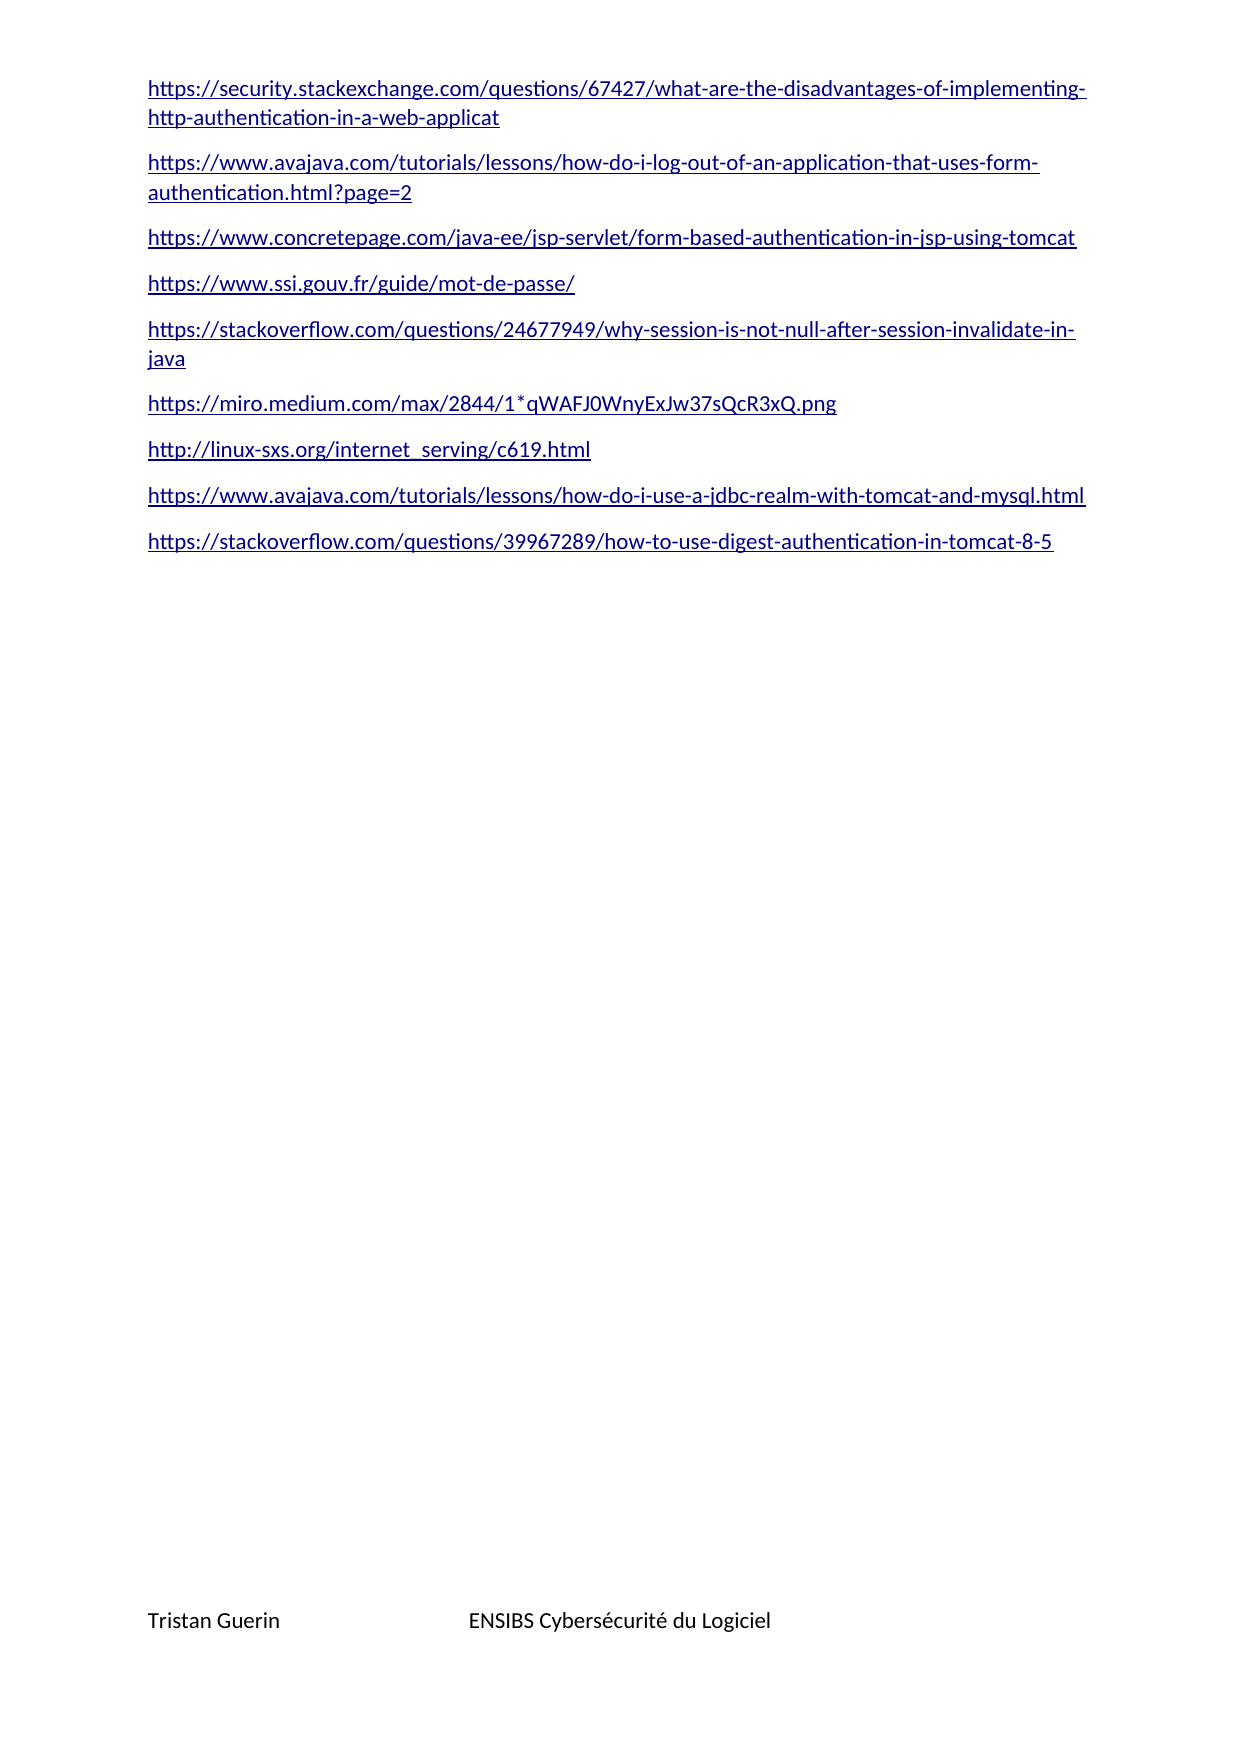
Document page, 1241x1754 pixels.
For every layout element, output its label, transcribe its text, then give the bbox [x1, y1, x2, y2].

text https://miro.medium.com/max/2844/1*qWAFJ0WnyExJw37sQcR3xQ.png [148, 389, 1093, 418]
text https://www.avajava.com/tutorials/lessons/how-do-i-log-out-of-an-application-that-uses-form-authentication.html?page=2 [148, 148, 1093, 206]
text http://linux-sxs.org/internet_serving/c619.html [148, 435, 1093, 463]
text https://www.concretepage.com/java-ee/jsp-servlet/form-based-authentication-in-jsp-using-tomcat [148, 223, 1093, 251]
text https://www.avajava.com/tutorials/lessons/how-do-i-use-a-jdbc-realm-with-tomcat-and-mysql.html [148, 481, 1093, 509]
text https://stackoverflow.com/questions/39967289/how-to-use-digest-authentication-in-tomcat-8-5 [148, 527, 1093, 555]
text https://www.ssi.gouv.fr/guide/mot-de-passe/ [148, 269, 1093, 297]
text https://security.stackexchange.com/questions/67427/what-are-the-disadvantages-of-implementing-http-authentication-in-a-web-applicat [148, 74, 1093, 131]
text https://stackoverflow.com/questions/24677949/why-session-is-not-null-after-session-invalidate-in-java [148, 315, 1093, 372]
